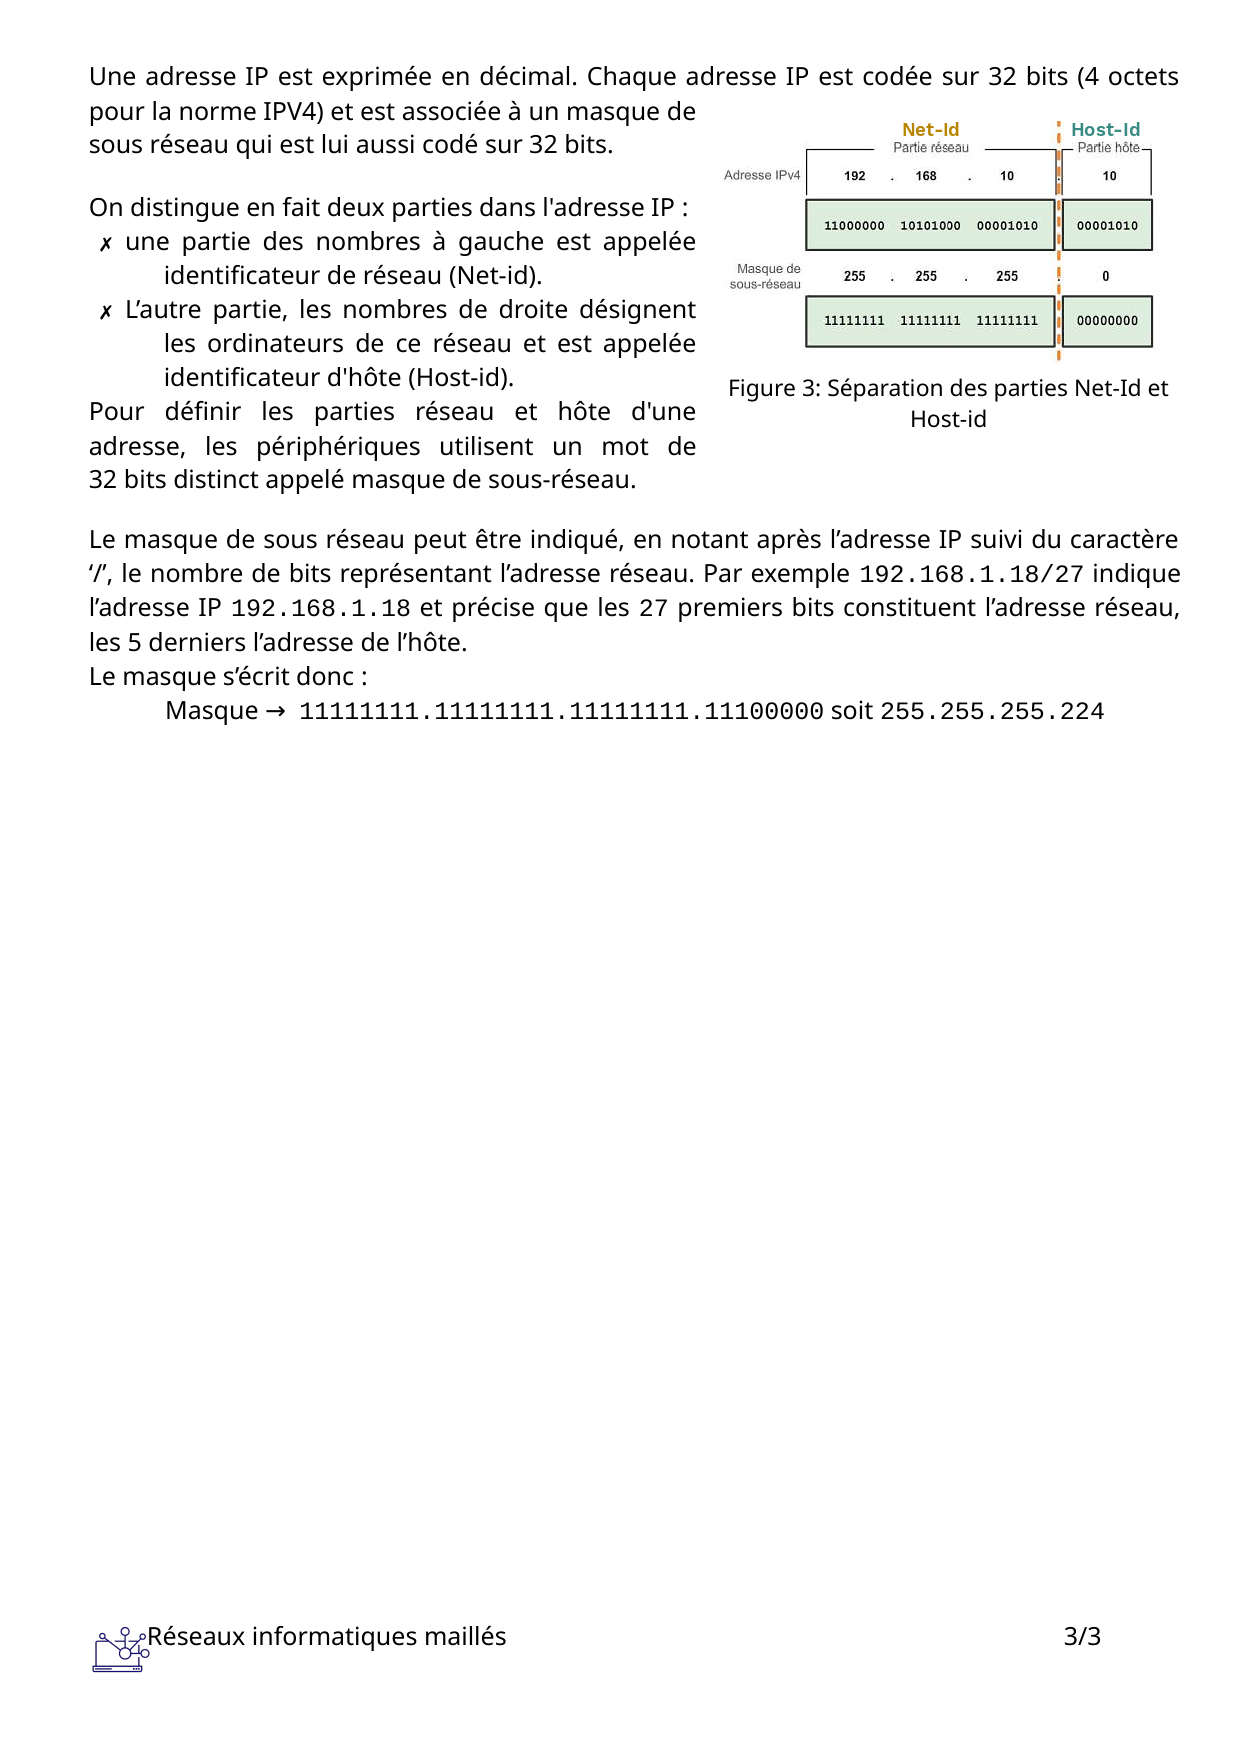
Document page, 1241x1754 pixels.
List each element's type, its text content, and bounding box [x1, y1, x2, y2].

text Le masque s’écrit donc : [88, 658, 1181, 692]
picture [716, 121, 1181, 365]
text Le masque de sous réseau peut être indiqué, en notant après l’adresse IP suivi du caractère ‘/’, le nombre de bits représentant l’adresse réseau. Par exemple 192.168.1.18/27 indique l’adresse IP 192.168.1.18 et précise que les 27 premiers bits constituent l’adresse réseau, les 5 derniers l’adresse de l’hôte. [88, 522, 1181, 658]
list une partie des nombres à gauche est appelée identificateur de réseau (Net-id). [100, 224, 716, 292]
picture [91, 1619, 152, 1680]
text Masque → 11111111.11111111.11111111.11100000 soit 255.255.255.224 [88, 692, 1181, 727]
text On distingue en fait deux parties dans l'adresse IP : [88, 190, 716, 224]
text Pour définir les parties réseau et hôte d'une adresse, les périphériques utilisent un mot de 32 bits distinct appelé masque de sous-réseau. [88, 394, 1181, 496]
text Figure 3: Séparation des parties Net-Id et Host-id [716, 365, 1181, 434]
text Une adresse IP est exprimée en décimal. Chaque adresse IP est codée sur 32 bits (4 octets pour la norme IPV4) et est associée à un masque de sous réseau qui est lui aussi codé sur 32 bits. [88, 59, 1181, 161]
list L’autre partie, les nombres de droite désignent les ordinateurs de ce réseau et est appelée identificateur d'hôte (Host-id). [100, 292, 716, 394]
